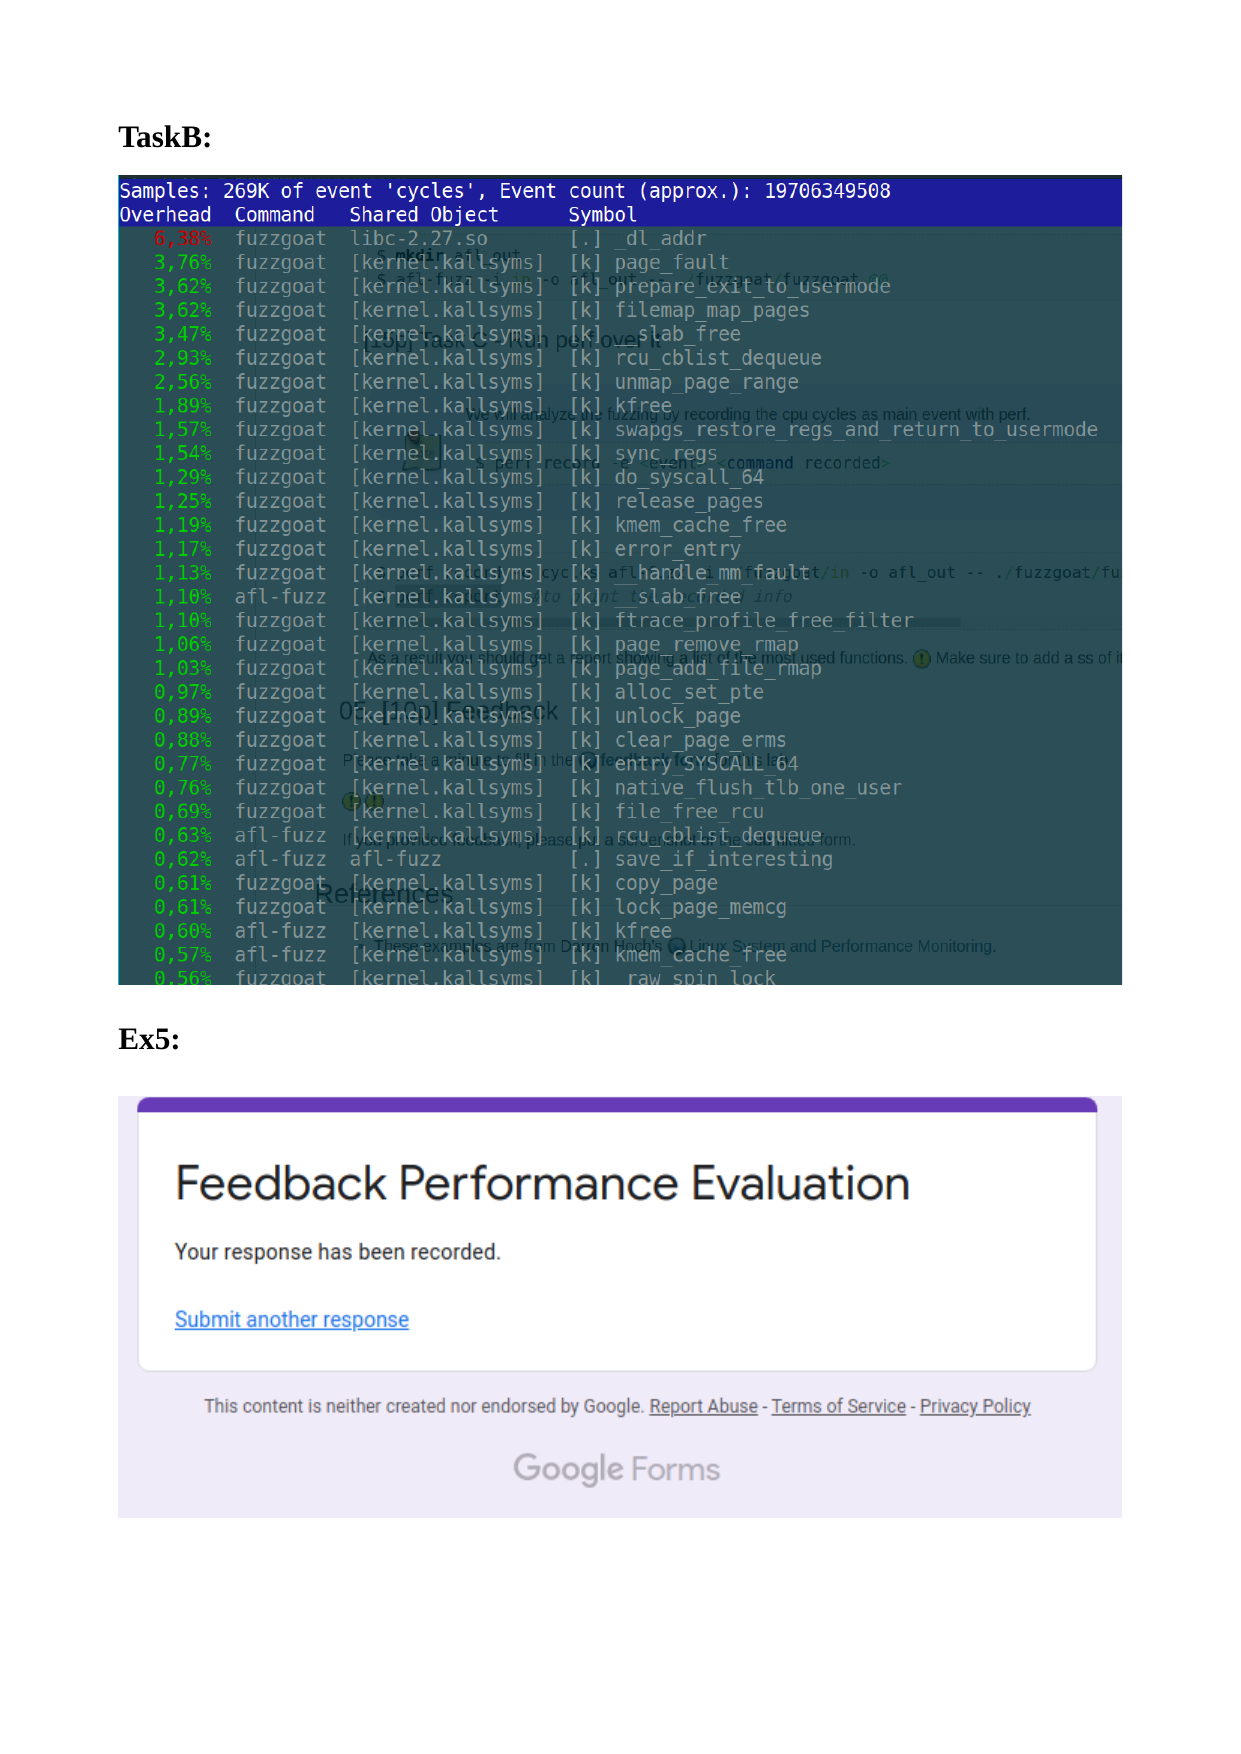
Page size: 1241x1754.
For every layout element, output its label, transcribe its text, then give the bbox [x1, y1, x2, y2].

picture [118, 1096, 1123, 1518]
text Ex5: [118, 1020, 1122, 1056]
text TaskB: [118, 118, 1122, 154]
picture [118, 175, 1123, 985]
